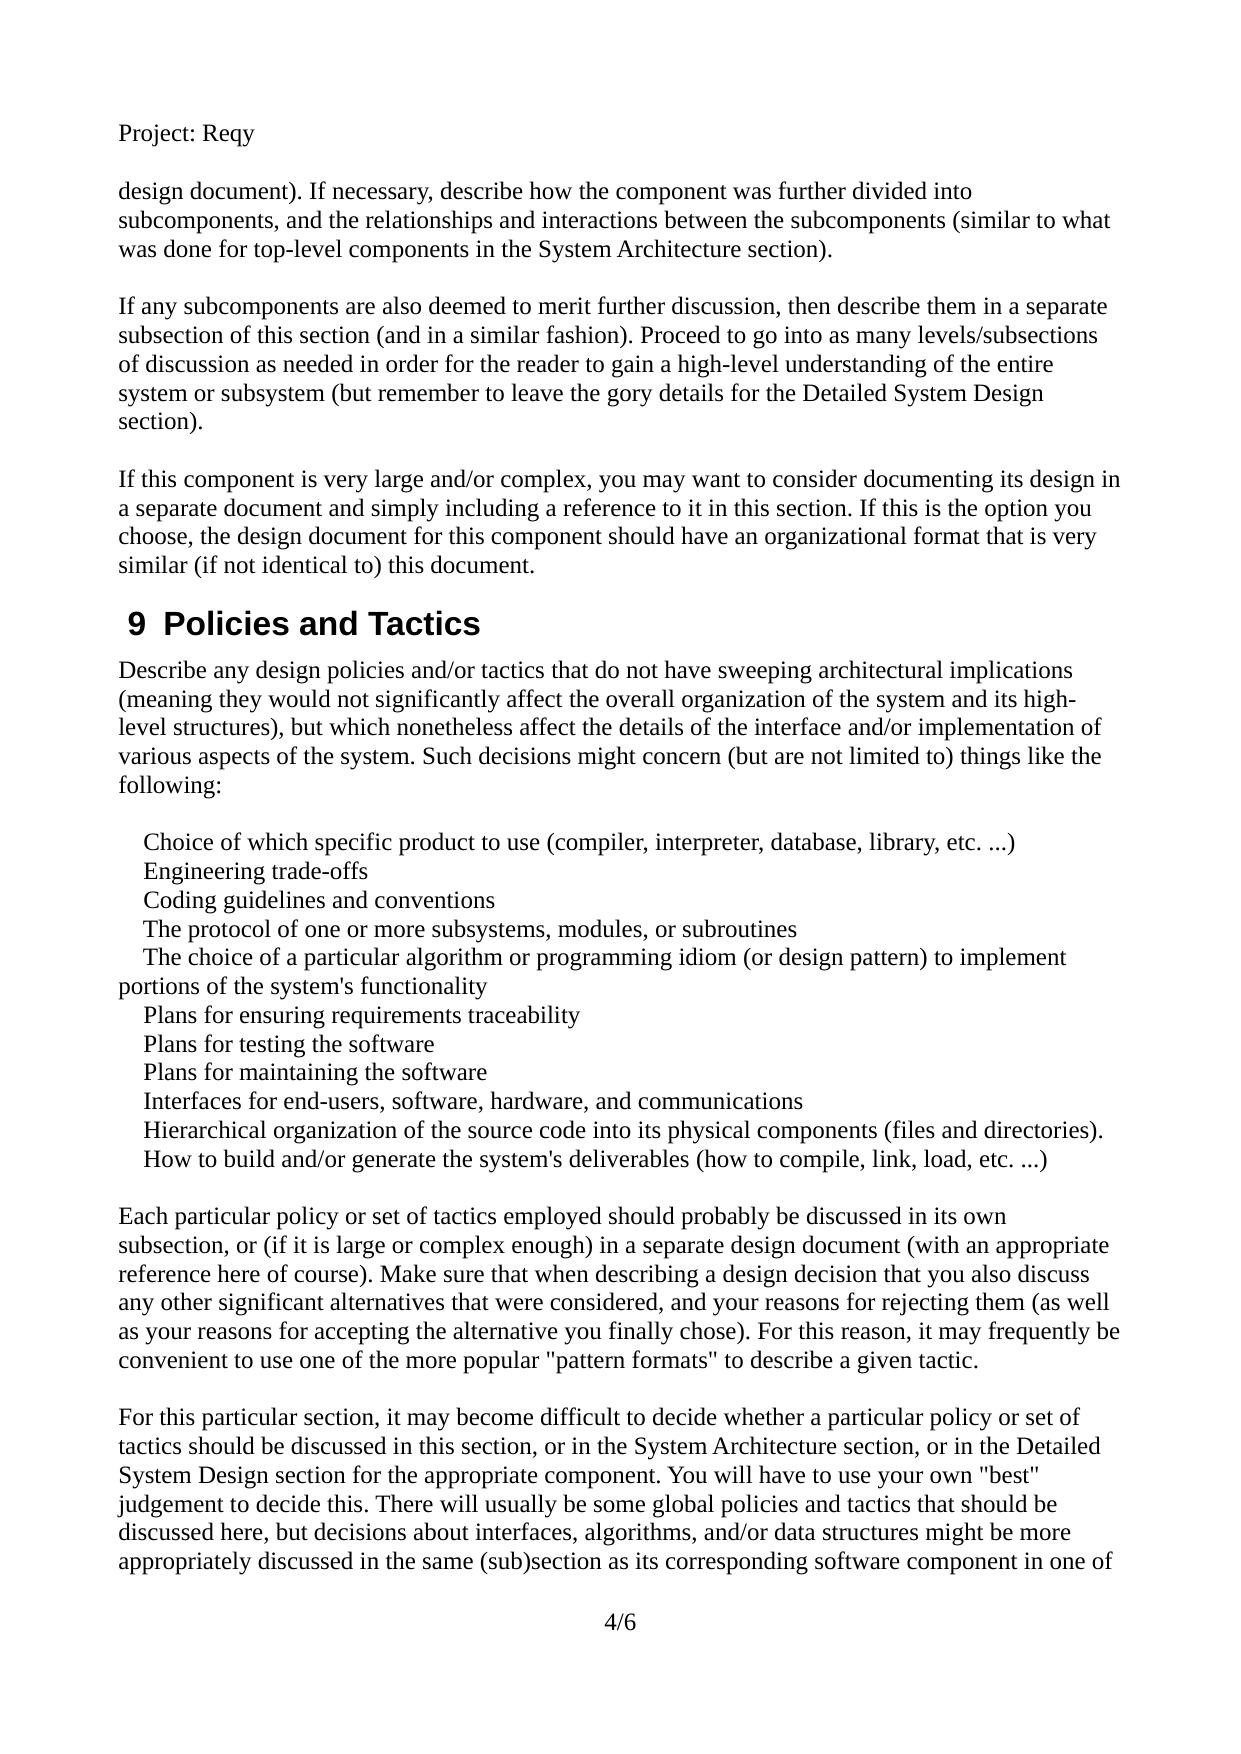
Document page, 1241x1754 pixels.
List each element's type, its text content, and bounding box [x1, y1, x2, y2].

text Hierarchical organization of the source code into its physical components (files and directories). [118, 1115, 1122, 1144]
text Each particular policy or set of tactics employed should probably be discussed in its own subsection, or (if it is large or complex enough) in a separate design document (with an appropriate reference here of course). Make sure that when describing a design decision that you also discuss any other significant alternatives that were considered, and your reasons for rejecting them (as well as your reasons for accepting the alternative you finally chose). For this reason, it may frequently be convenient to use one of the more popular "pattern formats" to describe a given tactic. [118, 1201, 1122, 1374]
text The protocol of one or more subsystems, modules, or subroutines [118, 914, 1122, 942]
text How to build and/or generate the system's deliverables (how to compile, link, load, etc. ...) [118, 1144, 1122, 1172]
subtitle Policies and Tactics [118, 604, 1122, 642]
text design document). If necessary, describe how the component was further divided into subcomponents, and the relationships and interactions between the subcomponents (similar to what was done for top-level components in the System Architecture section). [118, 176, 1122, 263]
text For this particular section, it may become difficult to decide whether a particular policy or set of tactics should be discussed in this section, or in the System Architecture section, or in the Detailed System Design section for the appropriate component. You will have to use your own "best" judgement to decide this. There will usually be some global policies and tactics that should be discussed here, but decisions about interfaces, algorithms, and/or data structures might be more appropriately discussed in the same (sub)section as its corresponding software component in one of [118, 1402, 1122, 1575]
text The choice of a particular algorithm or programming idiom (or design pattern) to implement portions of the system's functionality [118, 942, 1122, 1000]
text Choice of which specific product to use (compiler, interpreter, database, library, etc. ...) [118, 827, 1122, 856]
text Describe any design policies and/or tactics that do not have sweeping architectural implications (meaning they would not significantly affect the overall organization of the system and its high-level structures), but which nonetheless affect the details of the interface and/or implementation of various aspects of the system. Such decisions might concern (but are not limited to) things like the following: [118, 655, 1122, 799]
text Plans for testing the software [118, 1029, 1122, 1057]
text Interfaces for end-users, software, hardware, and communications [118, 1086, 1122, 1115]
text Plans for ensuring requirements traceability [118, 1000, 1122, 1029]
text Engineering trade-offs [118, 856, 1122, 885]
text Plans for maintaining the software [118, 1057, 1122, 1086]
text Coding guidelines and conventions [118, 885, 1122, 914]
text If any subcomponents are also deemed to merit further discussion, then describe them in a separate subsection of this section (and in a similar fashion). Proceed to go into as many levels/subsections of discussion as needed in order for the reader to gain a high-level understanding of the entire system or subsystem (but remember to leave the gory details for the Detailed System Design section). [118, 291, 1122, 435]
text If this component is very large and/or complex, you may want to consider documenting its design in a separate document and simply including a reference to it in this section. If this is the option you choose, the design document for this component should have an organizational format that is very similar (if not identical to) this document. [118, 464, 1122, 579]
